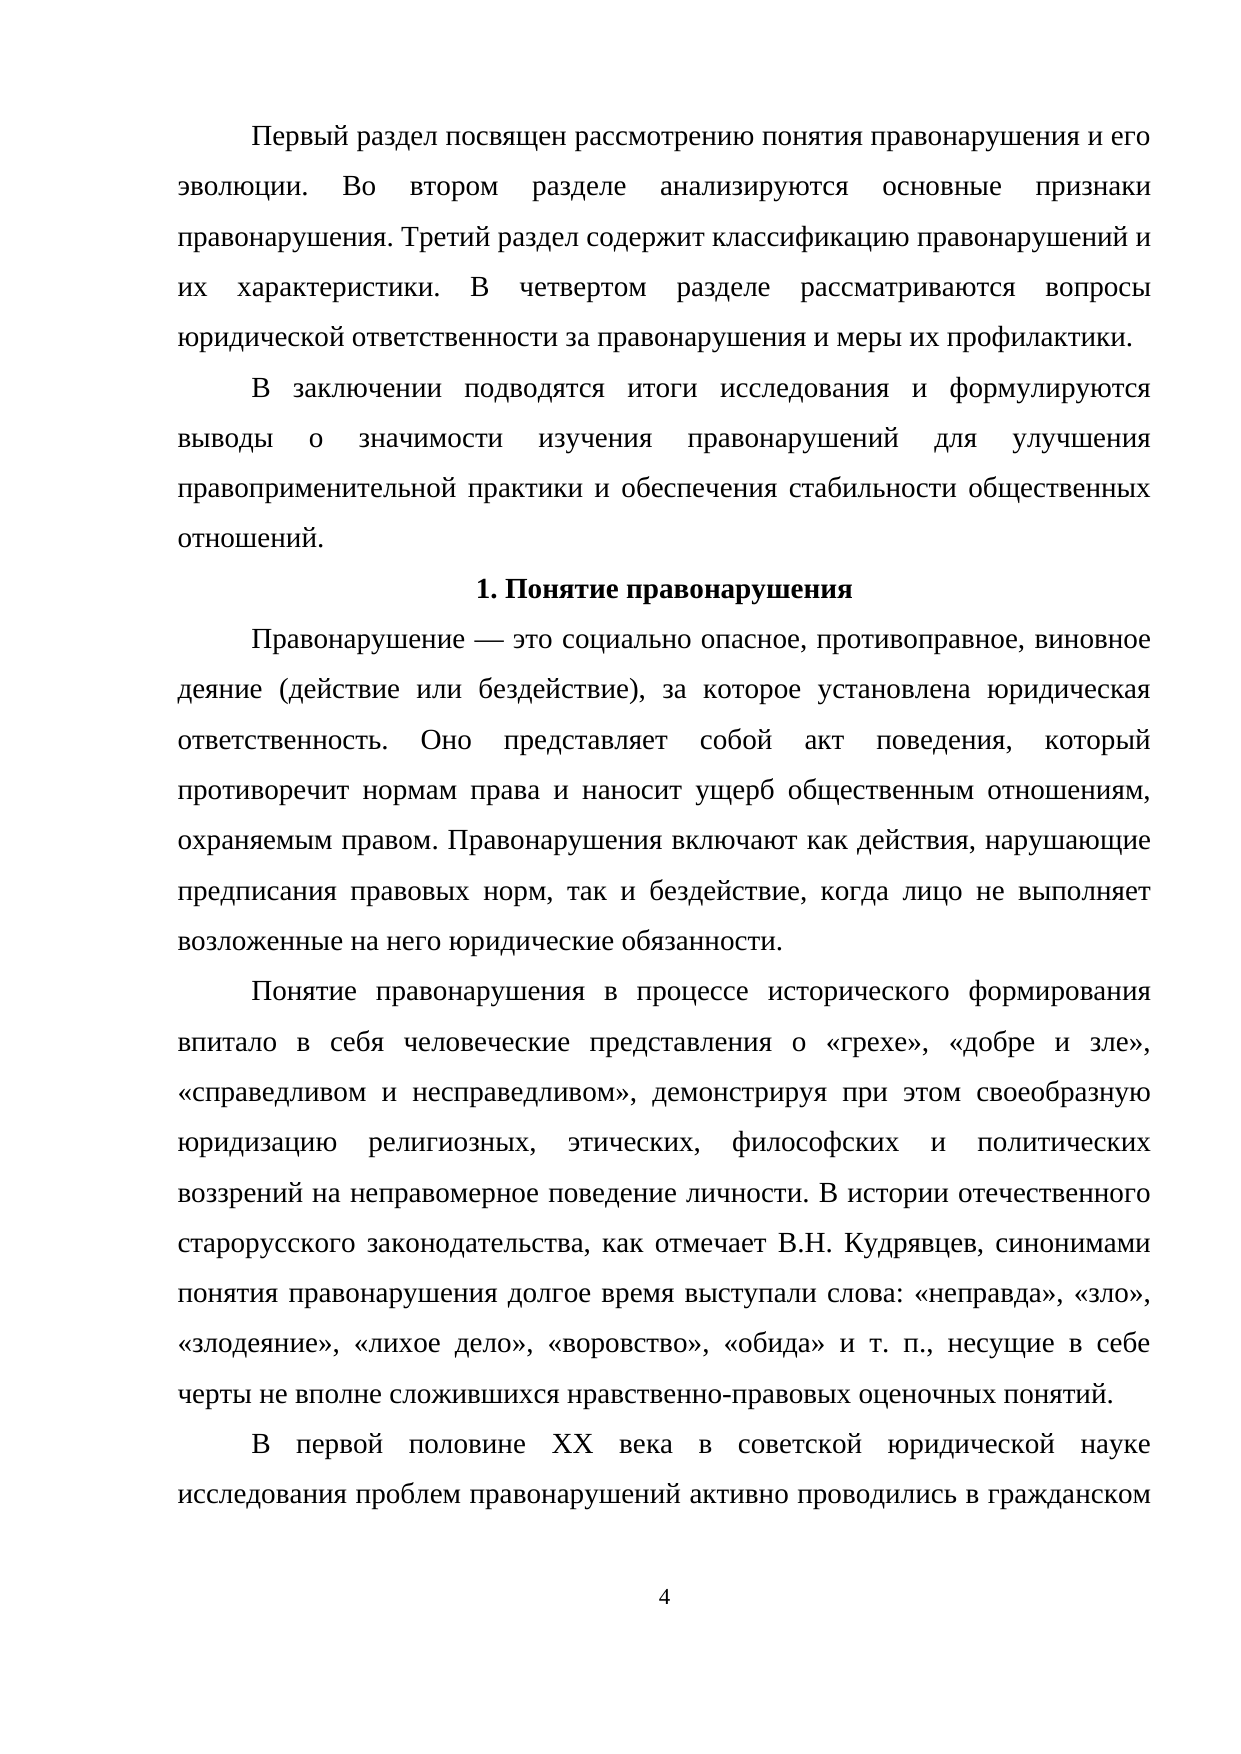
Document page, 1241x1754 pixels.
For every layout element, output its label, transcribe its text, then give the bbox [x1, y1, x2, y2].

subtitle 1. Понятие правонарушения [177, 571, 1152, 604]
text В первой половине ХХ века в советской юридической науке исследования проблем правонарушений активно проводились в гражданском [177, 1426, 1152, 1510]
text Первый раздел посвящен рассмотрению понятия правонарушения и его эволюции. Во втором разделе анализируются основные признаки правонарушения. Третий раздел содержит классификацию правонарушений и их характеристики. В четвертом разделе рассматриваются вопросы юридической ответственности за правонарушения и меры их профилактики. [177, 118, 1152, 353]
text Понятие правонарушения в процессе исторического формирования впитало в себя человеческие представления о «грехе», «добре и зле», «справедливом и несправедливом», демонстрируя при этом своеобразную юридизацию религиозных, этических, философских и политических воззрений на неправомерное поведение личности. В истории отечественного старорусского законодательства, как отмечает В.Н. Кудрявцев, синонимами понятия правонарушения долгое время выступали слова: «неправда», «зло», «злодеяние», «лихое дело», «воровство», «обида» и т. п., несущие в себе черты не вполне сложившихся нравственно-правовых оценочных понятий. [177, 973, 1152, 1409]
text В заключении подводятся итоги исследования и формулируются выводы о значимости изучения правонарушений для улучшения правоприменительной практики и обеспечения стабильности общественных отношений. [177, 370, 1152, 554]
text Правонарушение — это социально опасное, противоправное, виновное деяние (действие или бездействие), за которое установлена юридическая ответственность. Оно представляет собой акт поведения, который противоречит нормам права и наносит ущерб общественным отношениям, охраняемым правом. Правонарушения включают как действия, нарушающие предписания правовых норм, так и бездействие, когда лицо не выполняет возложенные на него юридические обязанности. [177, 621, 1152, 957]
